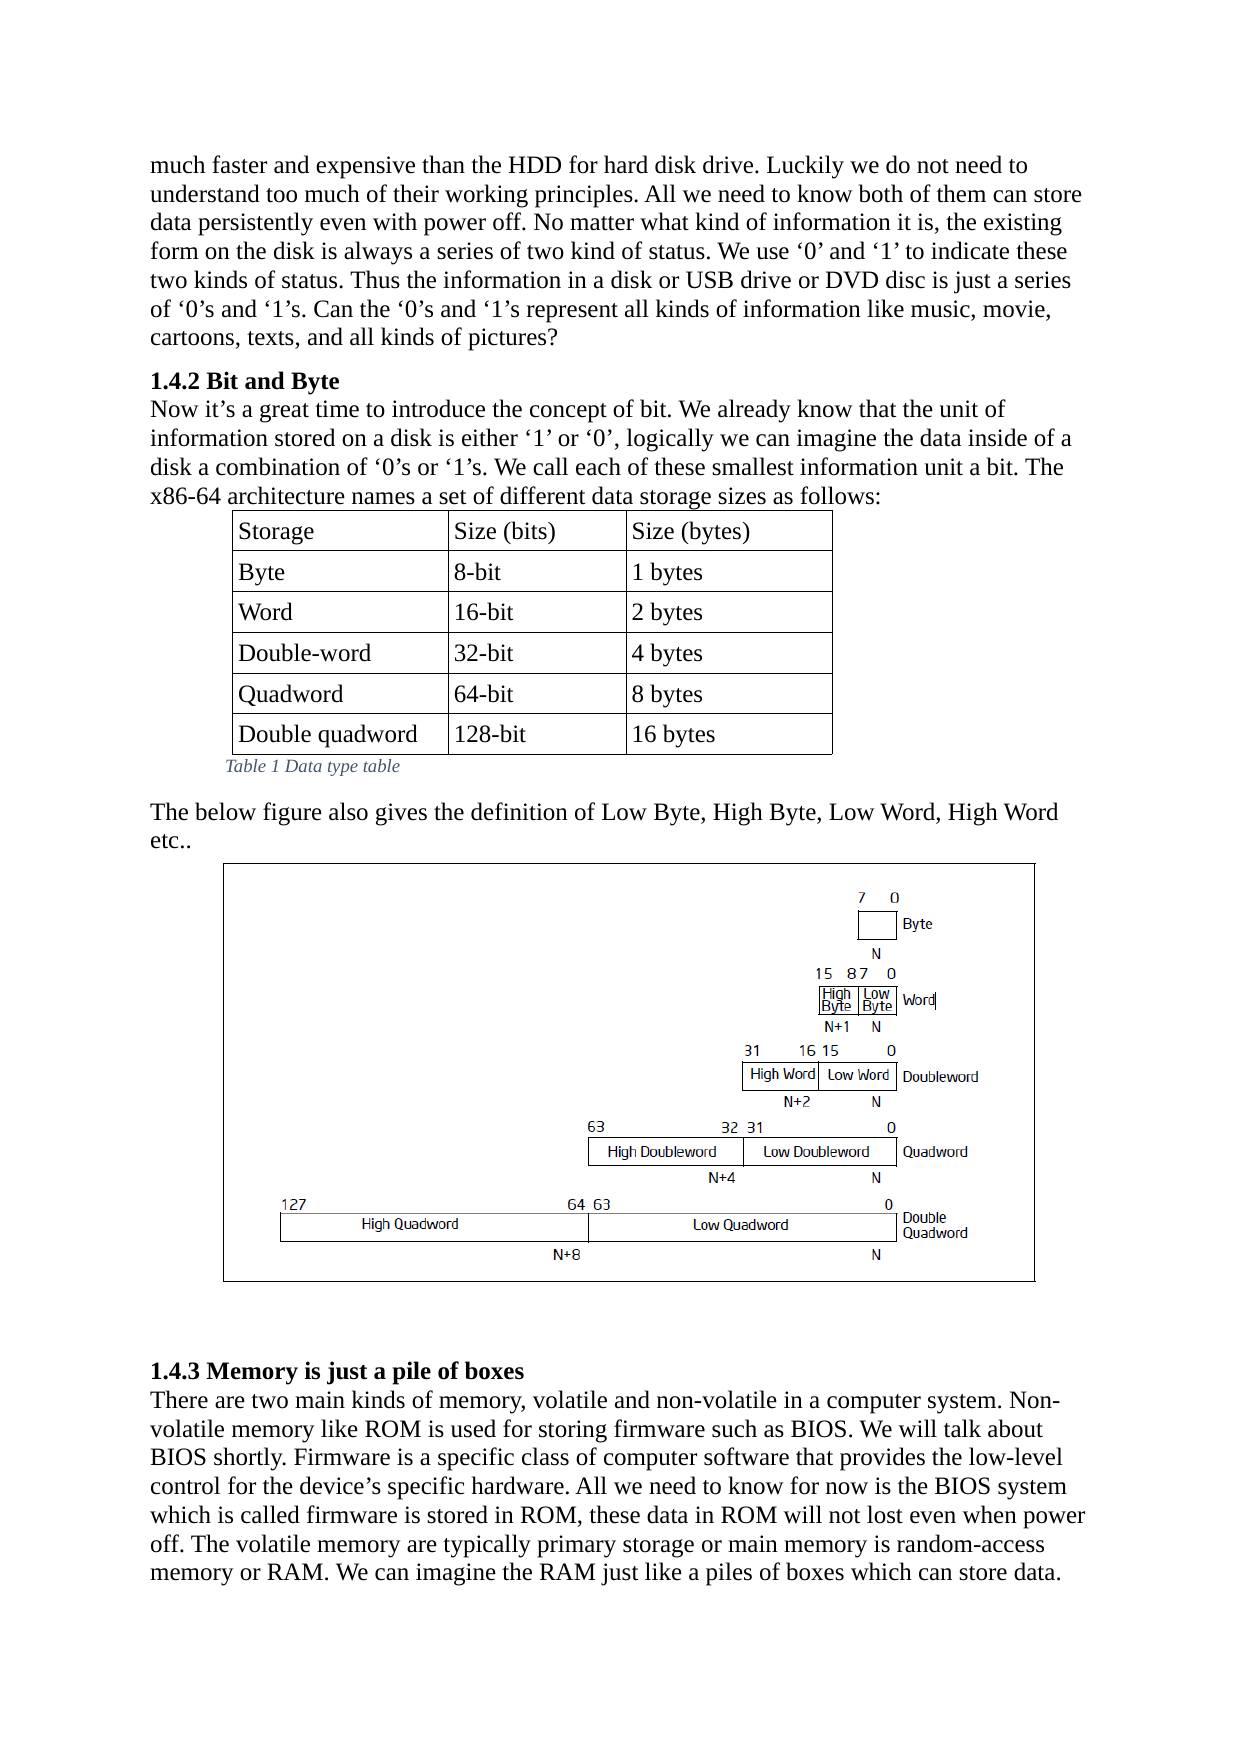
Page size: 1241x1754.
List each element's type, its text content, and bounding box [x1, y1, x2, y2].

table_cell Double-word [233, 633, 448, 672]
table_cell Quadword [233, 674, 448, 713]
table_cell 128-bit [449, 714, 626, 754]
text The below figure also gives the definition of Low Byte, High Byte, Low Word, High Word etc.. [150, 797, 1090, 854]
subtitle 1.4.3 Memory is just a pile of boxes [150, 1356, 1090, 1385]
table_cell 16 bytes [627, 714, 832, 754]
table_header Size (bytes) [627, 511, 832, 550]
table_cell 8-bit [449, 551, 626, 591]
table_cell 32-bit [449, 633, 626, 672]
table_cell 8 bytes [627, 674, 832, 713]
table_cell 1 bytes [627, 551, 832, 591]
table_cell Word [233, 592, 448, 632]
table_cell Byte [233, 551, 448, 591]
table_header Storage [233, 511, 448, 550]
table_cell 64-bit [449, 674, 626, 713]
text much faster and expensive than the HDD for hard disk drive. Luckily we do not need to understand too much of their working principles. All we need to know both of them can store data persistently even with power off. No matter what kind of information it is, the existing form on the disk is always a series of two kind of status. We use ‘0’ and ‘1’ to indicate these two kinds of status. Thus the information in a disk or USB drive or DVD disc is just a series of ‘0’s and ‘1’s. Can the ‘0’s and ‘1’s represent all kinds of information like music, movie, cartoons, texts, and all kinds of pictures? [150, 150, 1090, 351]
table_cell 16-bit [449, 592, 626, 632]
text Now it’s a great time to introduce the concept of bit. We already know that the unit of information stored on a disk is either ‘1’ or ‘0’, logically we can imagine the data inside of a disk a combination of ‘0’s or ‘1’s. We call each of these smallest information unit a bit. The x86-64 architecture names a set of different data storage sizes as follows: [150, 394, 1090, 509]
table_cell Double quadword [233, 714, 448, 754]
text Table 1 Data type table [225, 754, 1090, 776]
table_header Size (bits) [449, 511, 626, 550]
table_cell 2 bytes [627, 592, 832, 632]
table_cell 4 bytes [627, 633, 832, 672]
text There are two main kinds of memory, volatile and non-volatile in a computer system. Non-volatile memory like ROM is used for storing firmware such as BIOS. We will talk about BIOS shortly. Firmware is a specific class of computer software that provides the low-level control for the device’s specific hardware. All we need to know for now is the BIOS system which is called firmware is stored in ROM, these data in ROM will not lost even when power off. The volatile memory are typically primary storage or main memory is random-access memory or RAM. We can imagine the RAM just like a piles of boxes which can store data. [150, 1385, 1090, 1586]
subtitle 1.4.2 Bit and Byte [150, 366, 1090, 394]
